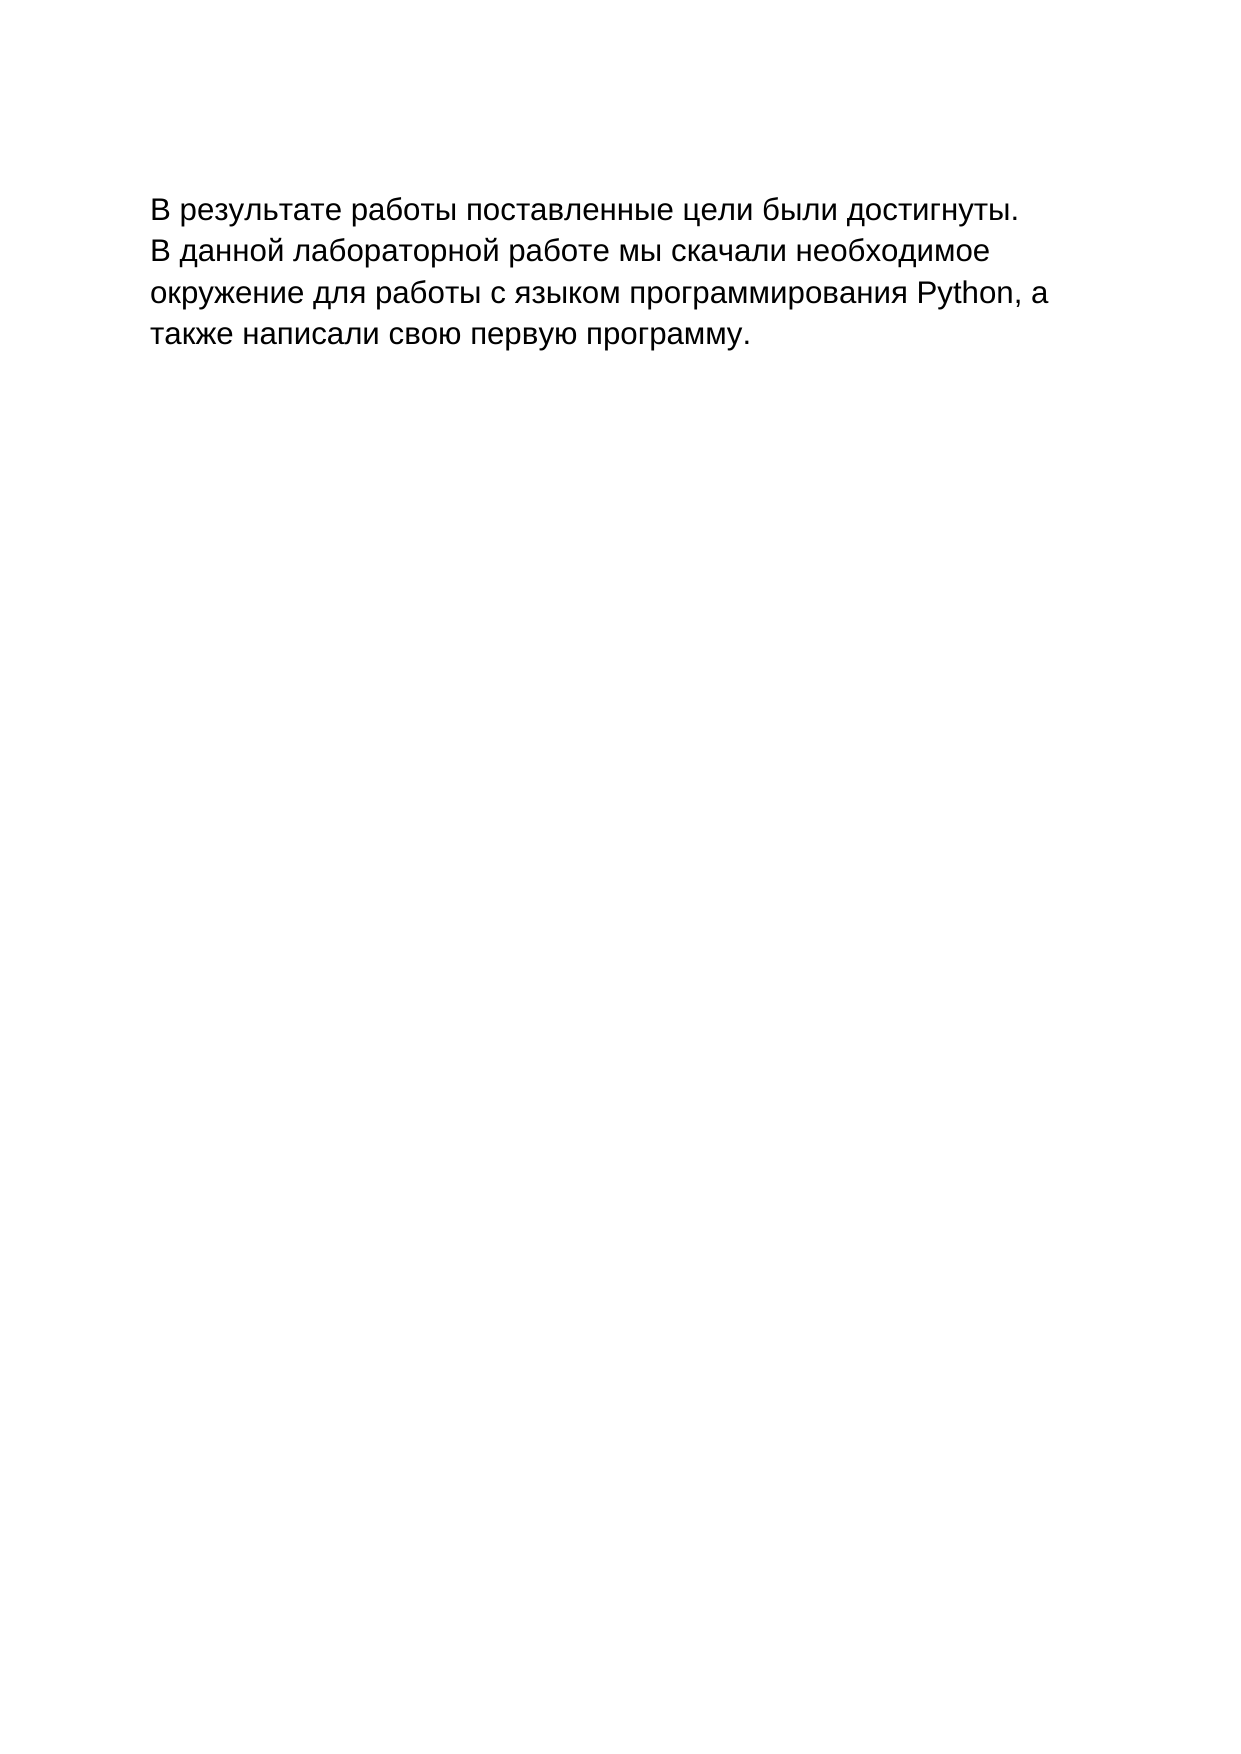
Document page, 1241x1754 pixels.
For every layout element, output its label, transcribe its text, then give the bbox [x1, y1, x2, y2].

text В результате работы поставленные цели были достигнуты. [150, 191, 1090, 227]
text В данной лабораторной работе мы скачали необходимое окружение для работы с языком программирования Python, а также написали свою первую программу. [150, 232, 1090, 351]
